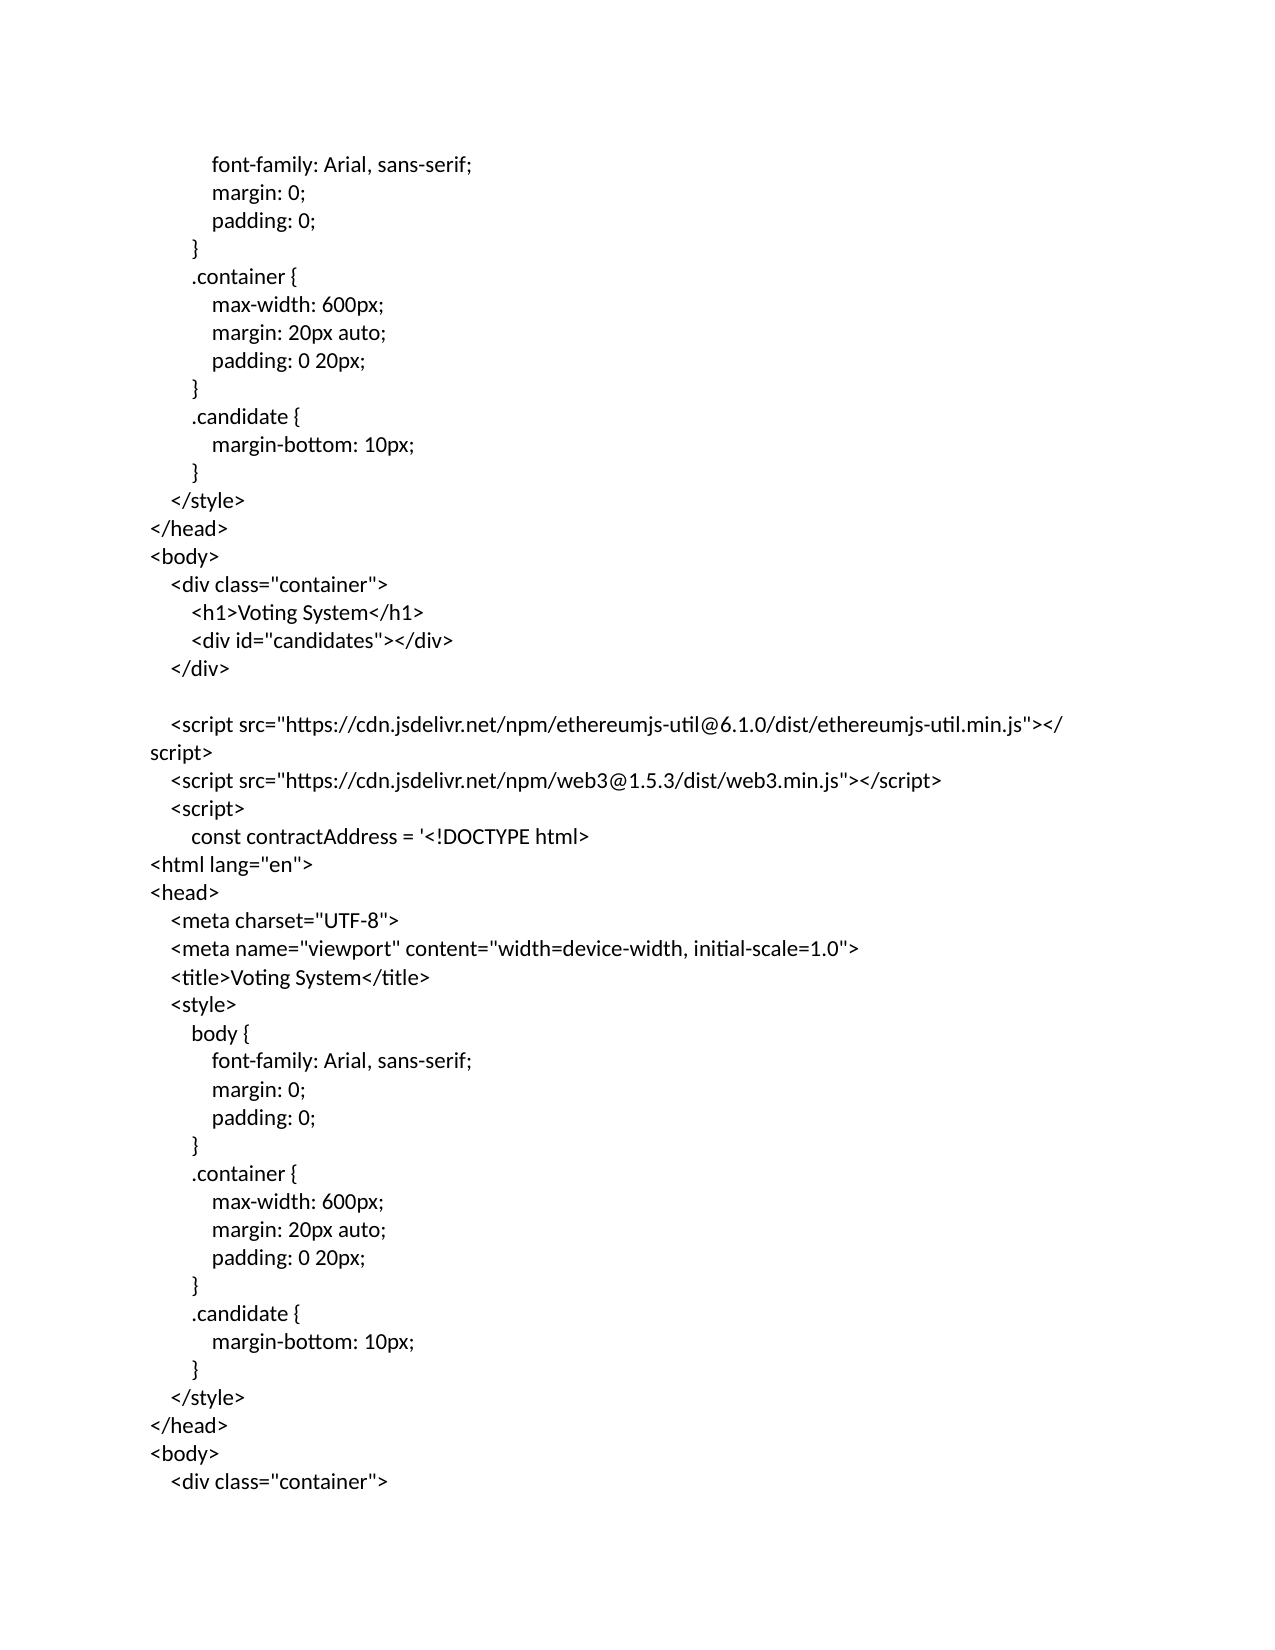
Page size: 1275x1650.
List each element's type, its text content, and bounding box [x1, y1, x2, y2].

text } [150, 1355, 1125, 1383]
text <div class="container"> [150, 1467, 1125, 1495]
text .container { [150, 262, 1125, 290]
text body { [150, 1019, 1125, 1047]
text margin: 0; [150, 1075, 1125, 1103]
text font-family: Arial, sans-serif; [150, 150, 1125, 178]
text <head> [150, 878, 1125, 907]
text <style> [150, 991, 1125, 1019]
text font-family: Arial, sans-serif; [150, 1047, 1125, 1075]
text <title>Voting System</title> [150, 963, 1125, 991]
text margin: 0; [150, 178, 1125, 206]
text .candidate { [150, 402, 1125, 430]
text </style> [150, 486, 1125, 514]
text </head> [150, 1411, 1125, 1439]
text </style> [150, 1383, 1125, 1411]
text padding: 0 20px; [150, 1243, 1125, 1271]
text } [150, 234, 1125, 262]
text <body> [150, 542, 1125, 570]
text </div> [150, 654, 1125, 682]
text const contractAddress = '<!DOCTYPE html> [150, 822, 1125, 851]
text } [150, 1131, 1125, 1159]
text max-width: 600px; [150, 1187, 1125, 1215]
text <meta name="viewport" content="width=device-width, initial-scale=1.0"> [150, 934, 1125, 963]
text <body> [150, 1439, 1125, 1467]
text <script src="https://cdn.jsdelivr.net/npm/web3@1.5.3/dist/web3.min.js"></script> [150, 766, 1125, 794]
text </head> [150, 514, 1125, 542]
text margin-bottom: 10px; [150, 430, 1125, 458]
text padding: 0; [150, 206, 1125, 234]
text margin: 20px auto; [150, 318, 1125, 346]
text <meta charset="UTF-8"> [150, 907, 1125, 934]
text <html lang="en"> [150, 851, 1125, 878]
text padding: 0 20px; [150, 346, 1125, 374]
text .candidate { [150, 1299, 1125, 1327]
text <script> [150, 794, 1125, 822]
text .container { [150, 1159, 1125, 1187]
text margin-bottom: 10px; [150, 1327, 1125, 1355]
text } [150, 1271, 1125, 1299]
text } [150, 458, 1125, 486]
text <h1>Voting System</h1> [150, 598, 1125, 626]
text margin: 20px auto; [150, 1215, 1125, 1243]
text <script src="https://cdn.jsdelivr.net/npm/ethereumjs-util@6.1.0/dist/ethereumjs-util.min.js"></script> [150, 710, 1125, 766]
text padding: 0; [150, 1103, 1125, 1131]
text } [150, 374, 1125, 402]
text max-width: 600px; [150, 290, 1125, 318]
text <div id="candidates"></div> [150, 626, 1125, 654]
text <div class="container"> [150, 570, 1125, 598]
